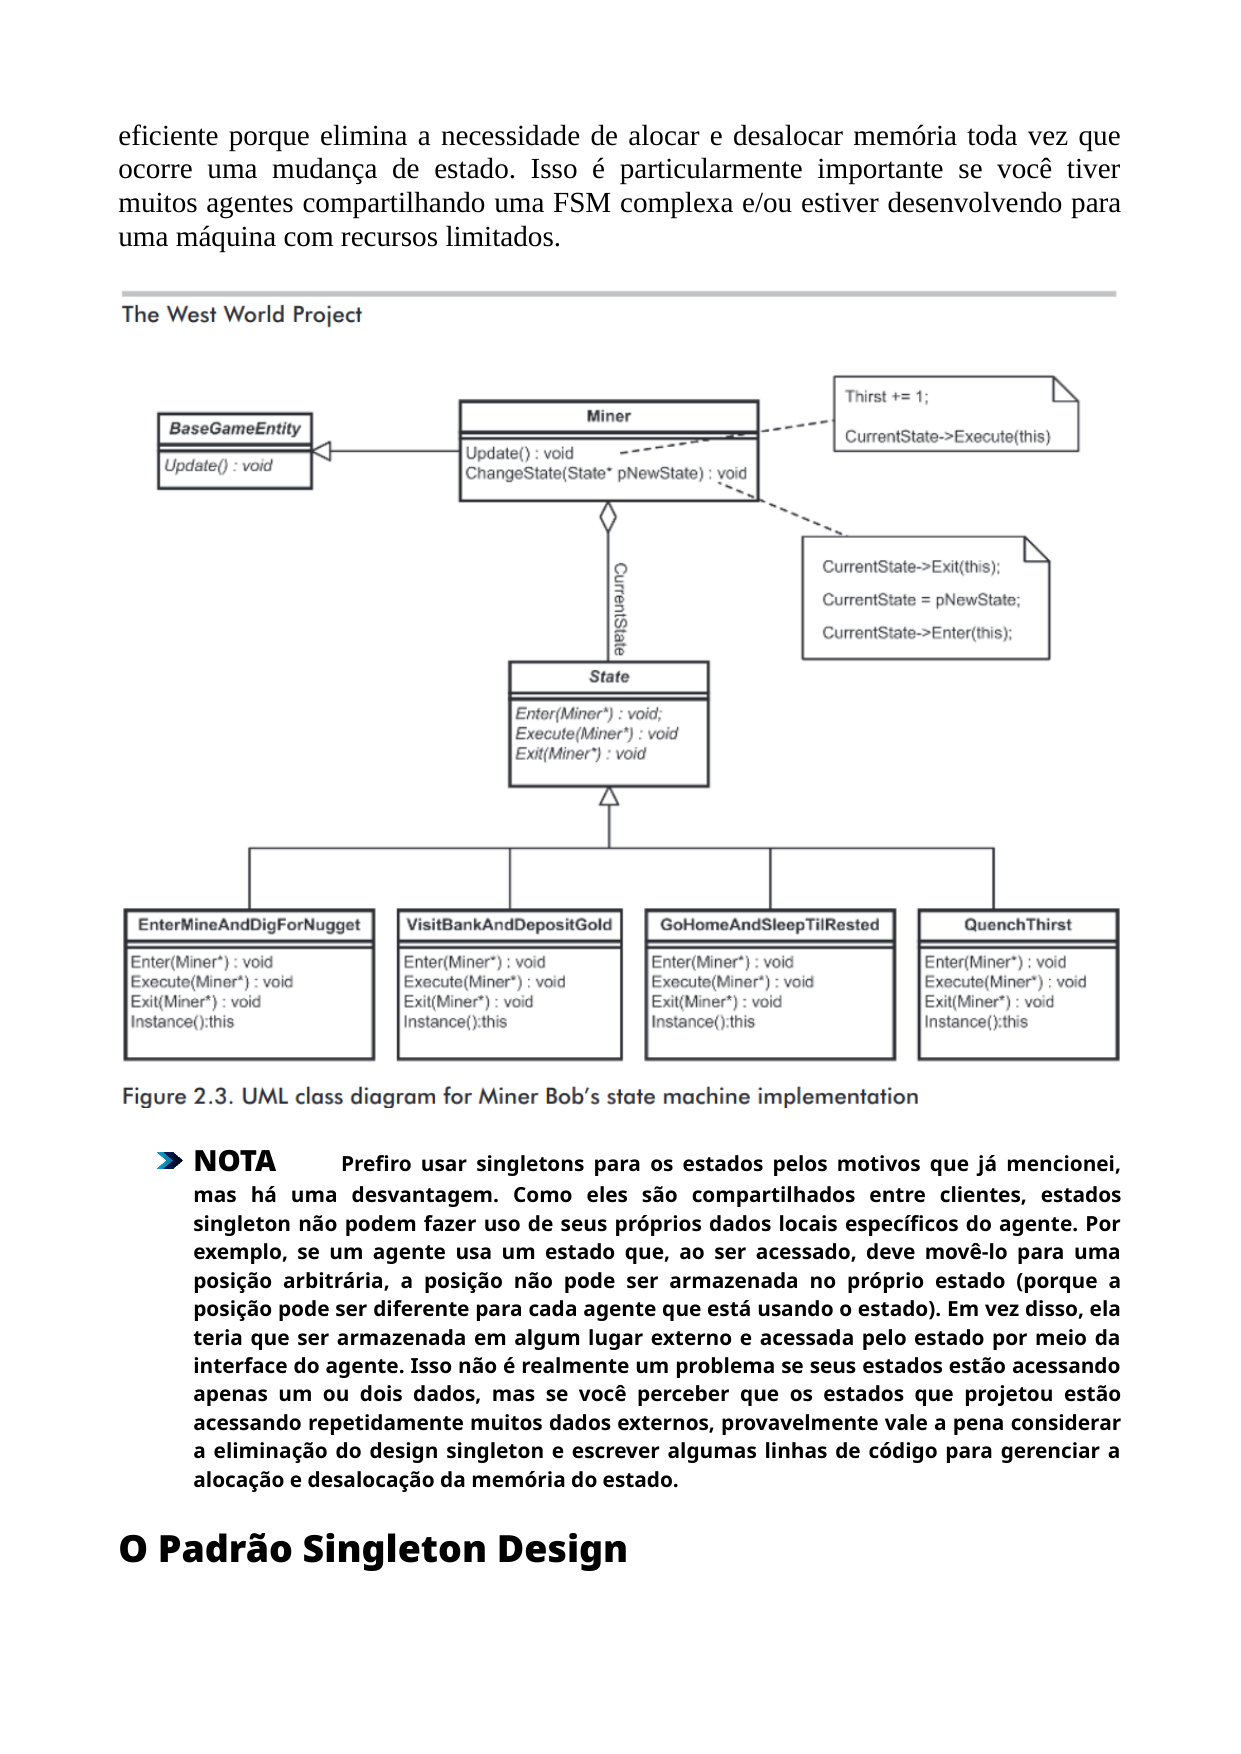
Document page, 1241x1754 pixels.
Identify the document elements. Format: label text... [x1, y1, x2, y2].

text O Padrão Singleton Design [118, 1522, 1122, 1573]
text eficiente porque elimina a necessidade de alocar e desalocar memória toda vez que ocorre uma mudança de estado. Isso é particularmente importante se você tiver muitos agentes compartilhando uma FSM complexa e/ou estiver desenvolvendo para uma máquina com recursos limitados. [118, 118, 1122, 252]
list NOTA Prefiro usar singletons para os estados pelos motivos que já mencionei, mas há uma desvantagem. Como eles são compartilhados entre clientes, estados singleton não podem fazer uso de seus próprios dados locais específicos do agente. Por exemplo, se um agente usa um estado que, ao ser acessado, deve movê-lo para uma posição arbitrária, a posição não pode ser armazenada no próprio estado (porque a posição pode ser diferente para cada agente que está usando o estado). Em vez disso, ela teria que ser armazenada em algum lugar externo e acessada pelo estado por meio da interface do agente. Isso não é realmente um problema se seus estados estão acessando apenas um ou dois dados, mas se você perceber que os estados que projetou estão acessando repetidamente muitos dados externos, provavelmente vale a pena considerar a eliminação do design singleton e escrever algumas linhas de código para gerenciar a alocação e desalocação da memória do estado. [156, 1141, 1122, 1493]
picture [118, 285, 1123, 1108]
